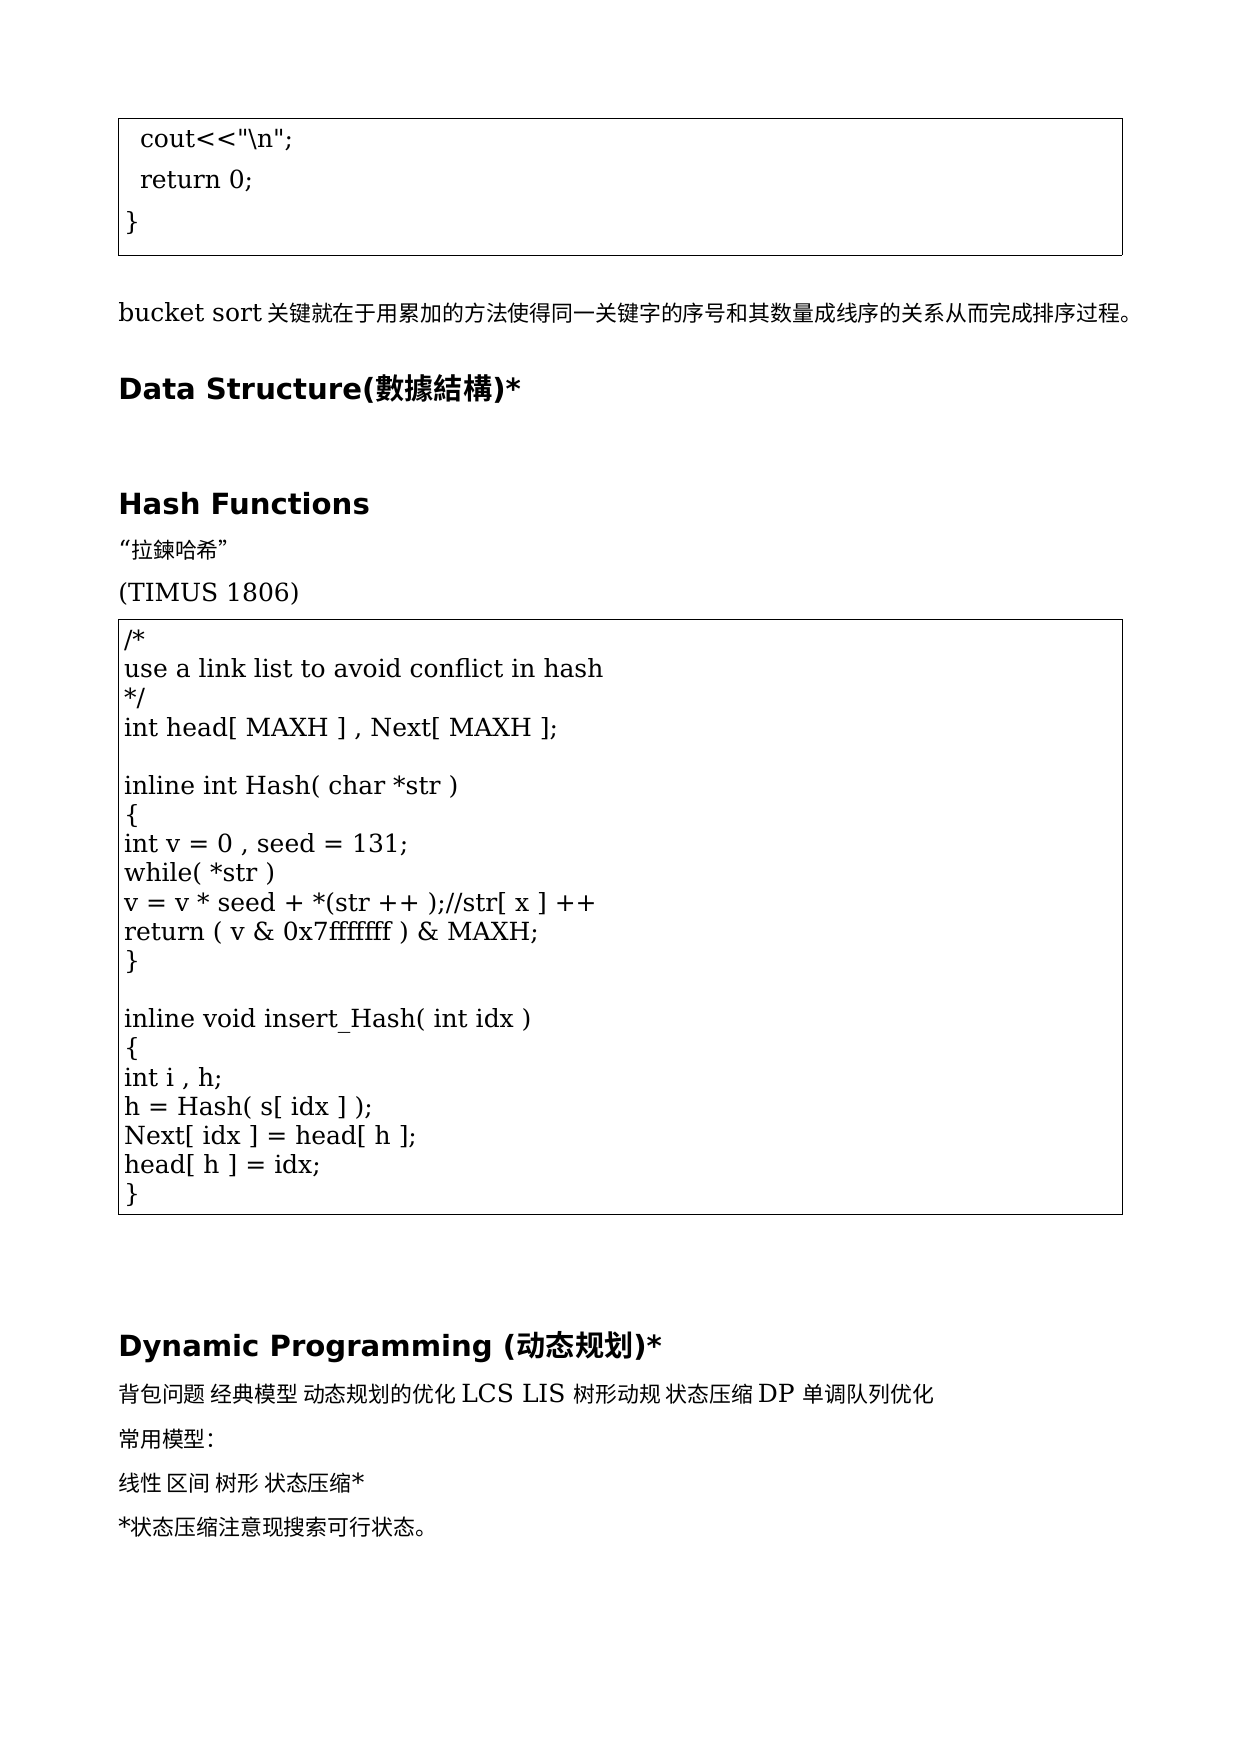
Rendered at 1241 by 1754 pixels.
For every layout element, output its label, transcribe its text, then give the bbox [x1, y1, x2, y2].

text 常用模型： [118, 1422, 1122, 1453]
subtitle Dynamic Programming (动态规划)* [118, 1323, 1122, 1365]
table_header cout<<"\n"; return 0; } [119, 119, 1122, 255]
text 线性 区间 树形 状态压缩* [118, 1466, 1122, 1497]
table_header /* use a link list to avoid conflict in hash */ int head[ MAXH ] , Next[ MAXH ]; inline int Hash( char *str ) { int v = 0 , seed = 131; while( *str ) v = v * seed + *(str ++ );//str[ x ] ++ return ( v & 0x7fffffff ) & MAXH; } inline void insert_Hash( int idx ) { int i , h; h = Hash( s[ idx ] ); Next[ idx ] = head[ h ]; head[ h ] = idx; } [119, 620, 1122, 1214]
text (TIMUS 1806) [118, 578, 1122, 607]
subtitle Hash Functions [118, 487, 1122, 521]
text “拉鍊哈希” [118, 533, 1122, 565]
subtitle Data Structure(數據結構)* [118, 366, 1122, 408]
text bucket sort关键就在于用累加的方法使得同一关键字的序号和其数量成线序的关系从而完成排序过程。 [118, 296, 1122, 328]
text 背包问题 经典模型 动态规划的优化 LCS LIS 树形动规 状态压缩DP 单调队列优化 [118, 1377, 1122, 1409]
text *状态压缩注意现搜索可行状态。 [118, 1510, 1122, 1542]
